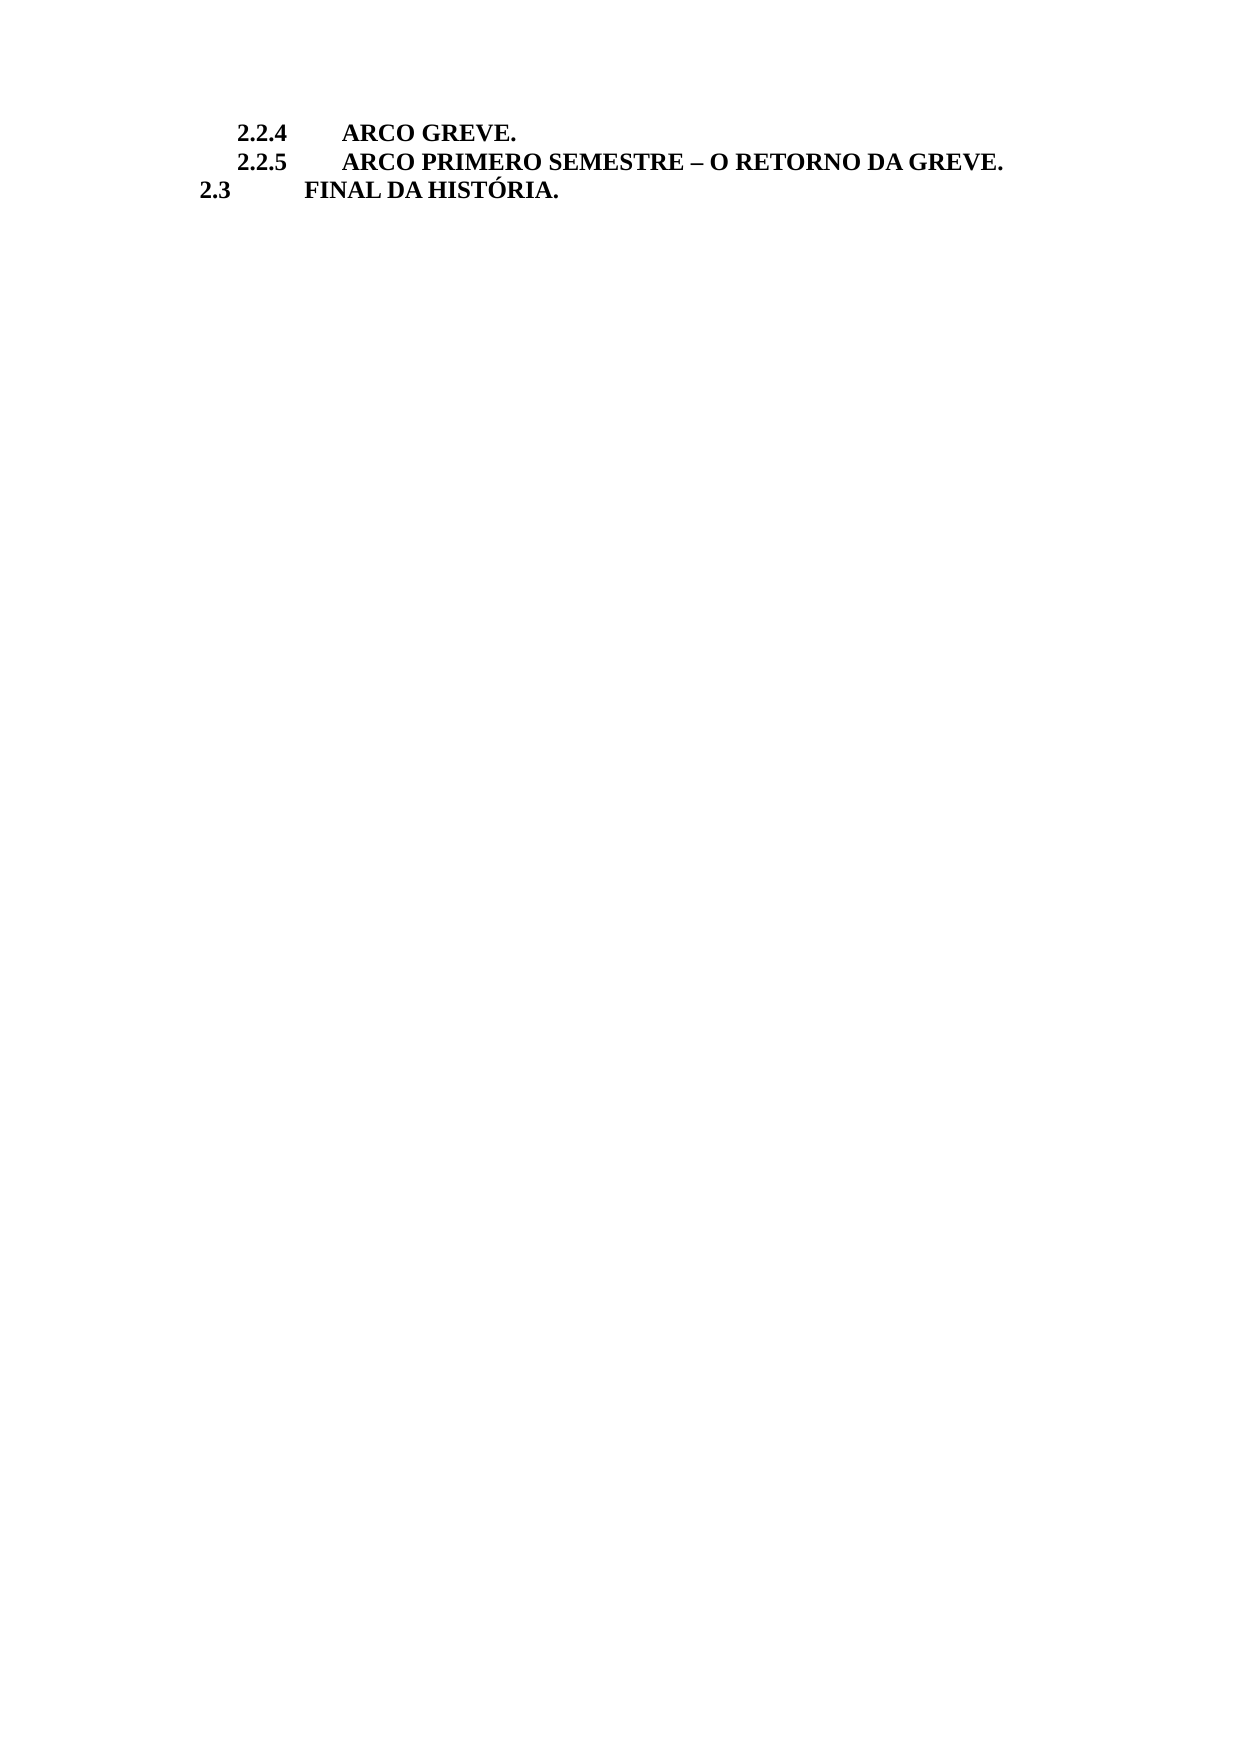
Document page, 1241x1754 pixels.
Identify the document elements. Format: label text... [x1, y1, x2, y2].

list ARCO GREVE. [231, 118, 1122, 147]
list FINAL DA HISTÓRIA. [193, 176, 1122, 204]
list ARCO PRIMERO SEMESTRE – O RETORNO DA GREVE. [231, 147, 1122, 176]
